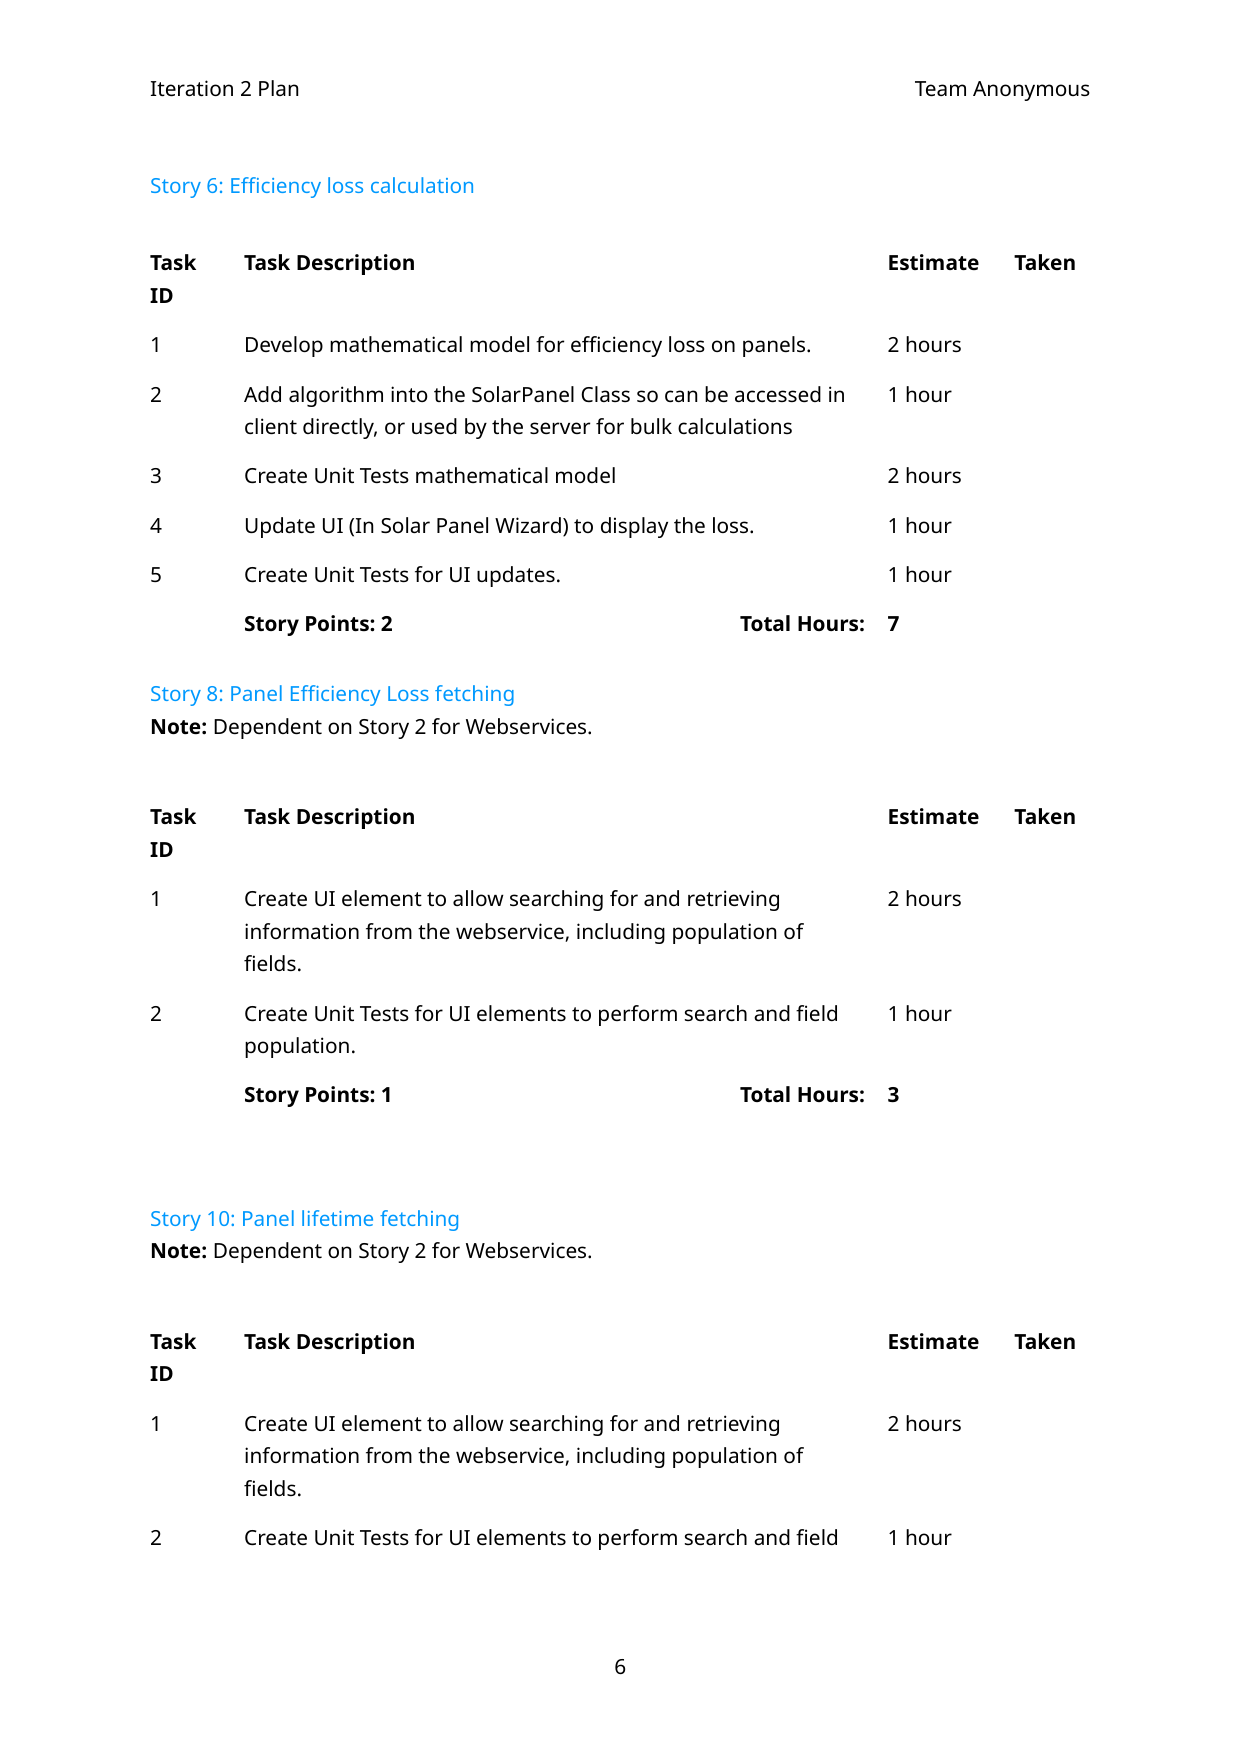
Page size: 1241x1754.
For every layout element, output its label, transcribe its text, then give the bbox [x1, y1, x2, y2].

table_cell 1 [139, 1409, 233, 1523]
table_cell 2 [139, 1523, 233, 1572]
table_cell [139, 609, 233, 659]
table_cell 4 [139, 511, 233, 560]
table_cell Develop mathematical model for efficiency loss on panels. [233, 330, 876, 380]
table_cell 1 [139, 330, 233, 380]
table_cell [1003, 511, 1096, 560]
table_cell [1003, 330, 1096, 380]
table_cell Create Unit Tests for UI elements to perform search and field population. [233, 999, 876, 1081]
table_cell 3 [139, 462, 233, 511]
table_cell 1 hour [876, 560, 1003, 609]
table_cell 2 hours [876, 330, 1003, 380]
text Note: Dependent on Story 2 for Webservices. [150, 1237, 1090, 1265]
table_header Taken [1003, 1327, 1096, 1409]
subtitle Story 8: Panel Efficiency Loss fetching [150, 679, 1090, 708]
table_cell [139, 1081, 233, 1130]
table_cell 1 hour [876, 999, 1003, 1081]
table_cell [1003, 609, 1096, 659]
table_cell 2 [139, 999, 233, 1081]
table_header Estimate [876, 802, 1003, 884]
table_cell 2 hours [876, 884, 1003, 999]
table_cell 2 [139, 380, 233, 462]
table_cell 1 hour [876, 380, 1003, 462]
table_cell Create UI element to allow searching for and retrieving information from the webservice, including population of fields. [233, 884, 876, 999]
table_cell Create Unit Tests for UI elements to perform search and field [233, 1523, 876, 1572]
table_cell Create UI element to allow searching for and retrieving information from the webservice, including population of fields. [233, 1409, 876, 1523]
table_cell Add algorithm into the SolarPanel Class so can be accessed in client directly, or used by the server for bulk calculations [233, 380, 876, 462]
table_cell Story Points: 1 Total Hours: [233, 1081, 876, 1130]
table_cell 2 hours [876, 462, 1003, 511]
table_cell Story Points: 2 Total Hours: [233, 609, 876, 659]
table_cell 2 hours [876, 1409, 1003, 1523]
table_header Task Description [233, 249, 876, 330]
table_cell 5 [139, 560, 233, 609]
table_header Task Description [233, 802, 876, 884]
table_cell Update UI (In Solar Panel Wizard) to display the loss. [233, 511, 876, 560]
table_cell [1003, 1409, 1096, 1523]
table_cell 3 [876, 1081, 1003, 1130]
table_header Taken [1003, 249, 1096, 330]
table_cell [1003, 884, 1096, 999]
table_header Task ID [139, 249, 233, 330]
table_cell 7 [876, 609, 1003, 659]
subtitle Story 6: Efficiency loss calculation [150, 171, 1090, 199]
table_cell 1 hour [876, 1523, 1003, 1572]
table_cell [1003, 1523, 1096, 1572]
subtitle Story 10: Panel lifetime fetching [150, 1204, 1090, 1232]
table_cell [1003, 560, 1096, 609]
table_cell 1 hour [876, 511, 1003, 560]
table_header Task ID [139, 802, 233, 884]
table_cell [1003, 380, 1096, 462]
table_cell 1 [139, 884, 233, 999]
table_cell Create Unit Tests mathematical model [233, 462, 876, 511]
table_cell Create Unit Tests for UI updates. [233, 560, 876, 609]
table_header Estimate [876, 1327, 1003, 1409]
table_cell [1003, 999, 1096, 1081]
text Note: Dependent on Story 2 for Webservices. [150, 712, 1090, 741]
table_header Taken [1003, 802, 1096, 884]
table_cell [1003, 1081, 1096, 1130]
table_header Task Description [233, 1327, 876, 1409]
table_header Task ID [139, 1327, 233, 1409]
table_cell [1003, 462, 1096, 511]
table_header Estimate [876, 249, 1003, 330]
